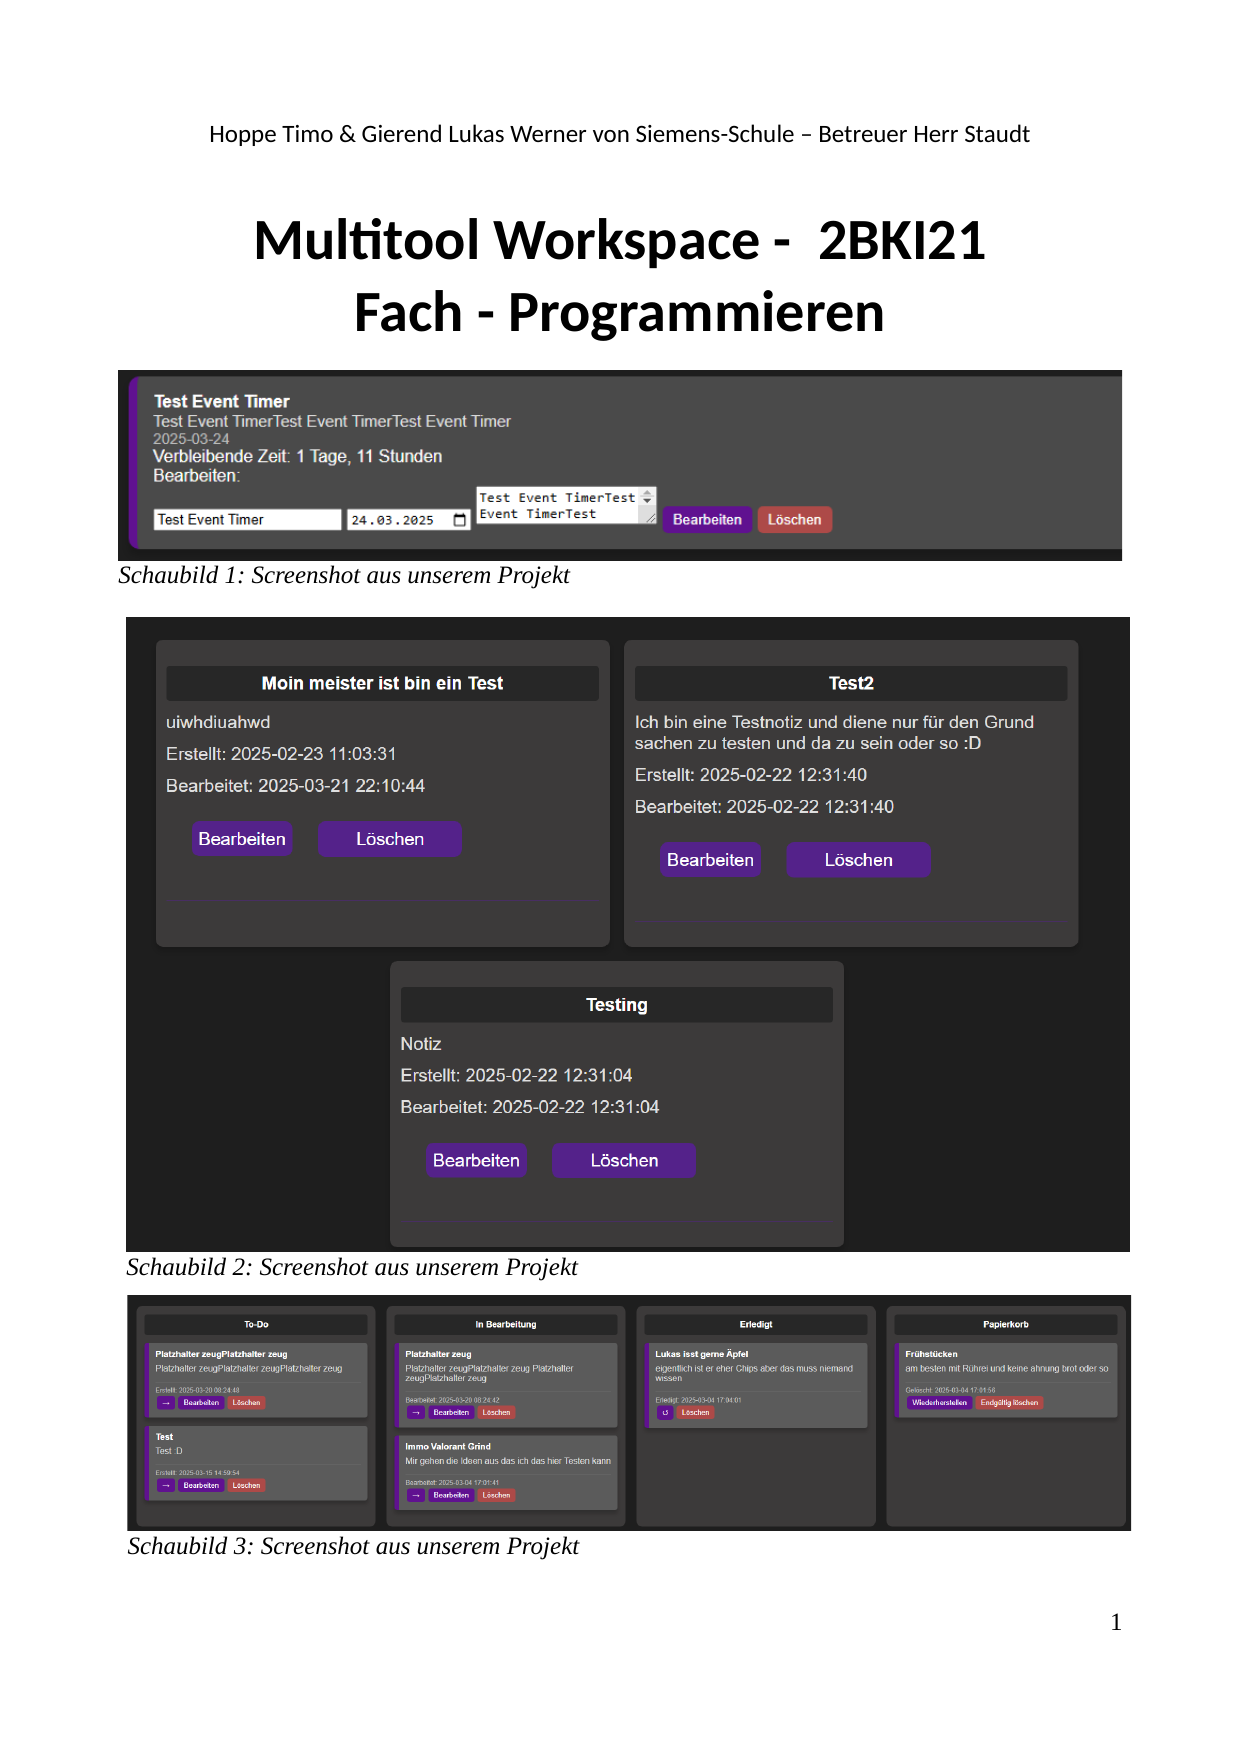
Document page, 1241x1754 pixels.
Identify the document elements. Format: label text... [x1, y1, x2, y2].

text Schaubild 1: Screenshot aus unserem Projekt [118, 561, 1122, 589]
picture [118, 370, 1123, 561]
picture [126, 617, 1130, 1252]
title Multitool Workspace - 2BKI21 Fach - Programmieren [118, 203, 1122, 346]
text Schaubild 2: Screenshot aus unserem Projekt [126, 1252, 1130, 1281]
picture [127, 1295, 1132, 1531]
text Schaubild 3: Screenshot aus unserem Projekt [127, 1531, 1131, 1559]
